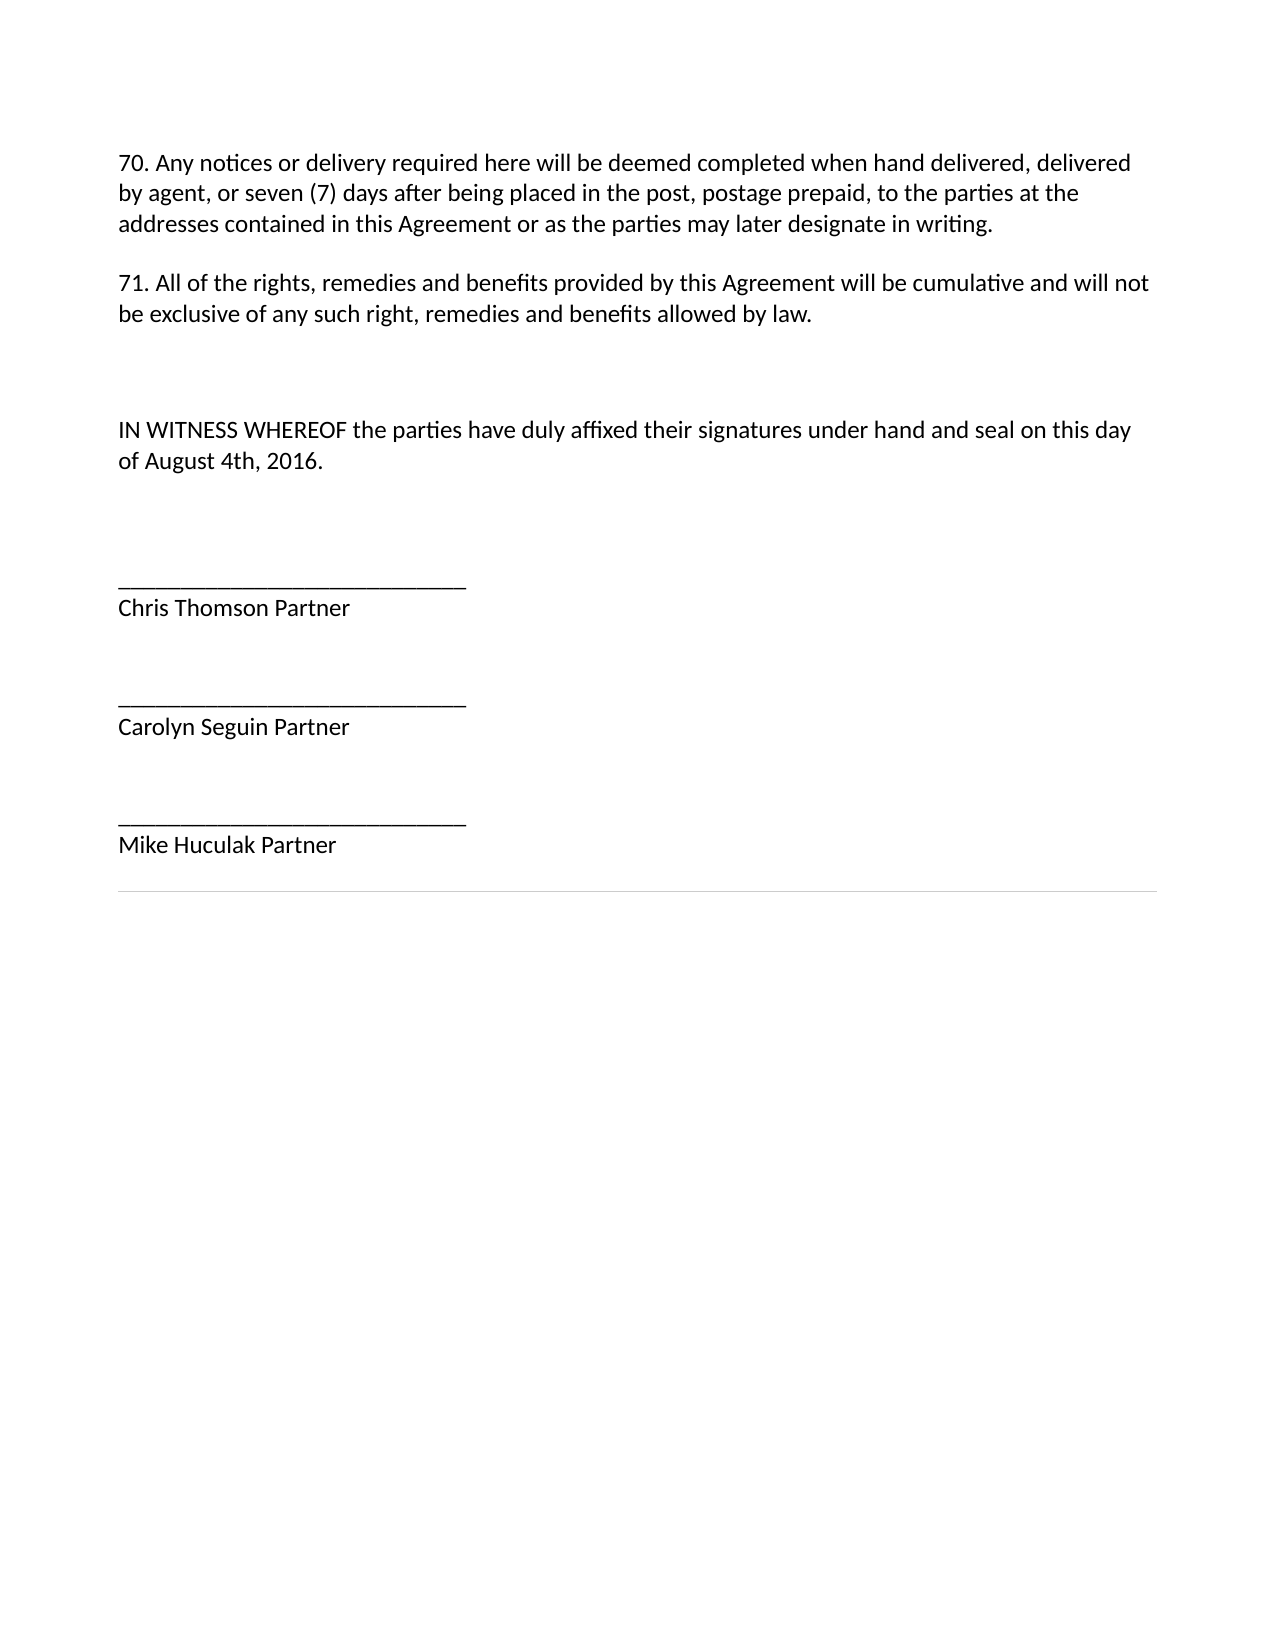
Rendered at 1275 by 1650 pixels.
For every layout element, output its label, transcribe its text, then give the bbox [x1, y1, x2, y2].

text 70. Any notices or delivery required here will be deemed completed when hand delivered, delivered by agent, or seven (7) days after being placed in the post, postage prepaid, to the parties at the addresses contained in this Agreement or as the parties may later designate in writing. 71. All of the rights, remedies and benefits provided by this Agreement will be cumulative and will not be exclusive of any such right, remedies and benefits allowed by law. IN WITNESS WHEREOF the parties have duly affixed their signatures under hand and seal on this day of August 4th, 2016. ____________________________ Chris Thomson Partner ____________________________ Carolyn Seguin Partner ____________________________ Mike Huculak Partner [118, 118, 1157, 891]
